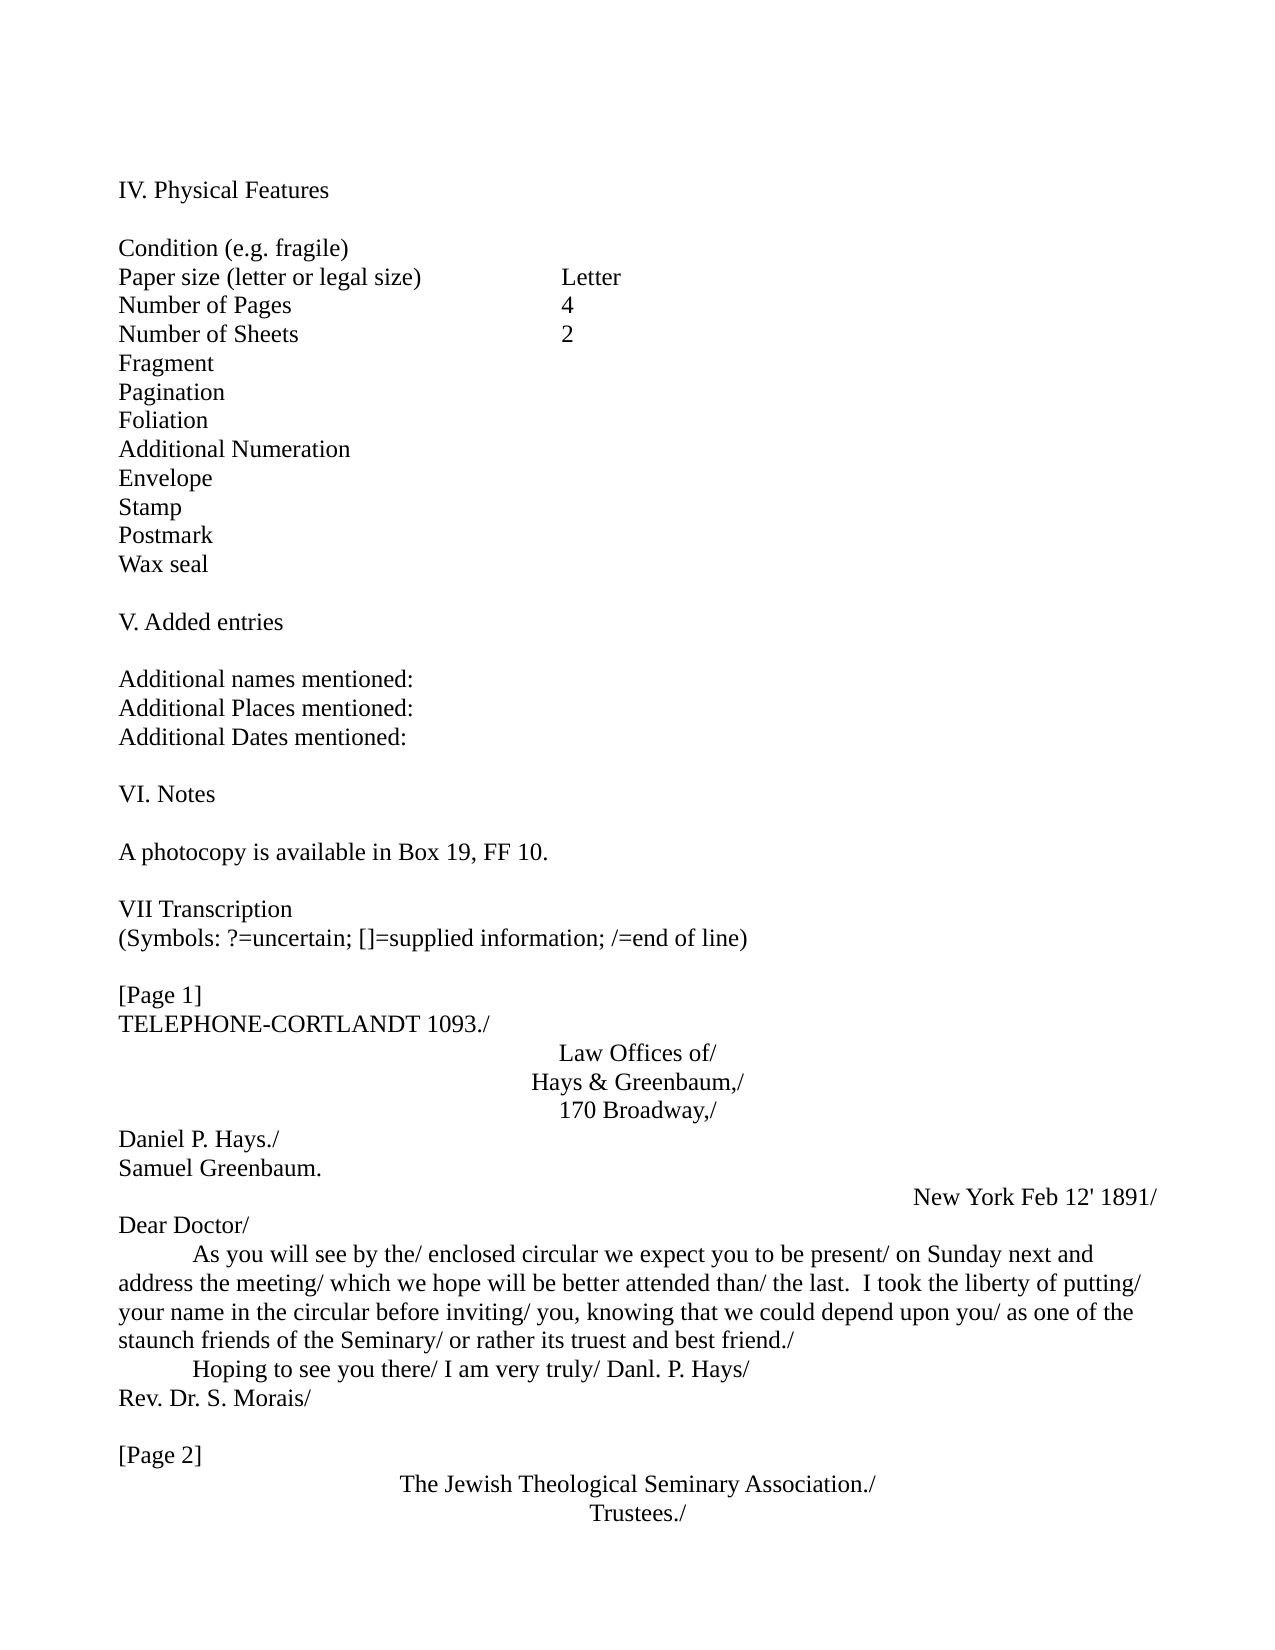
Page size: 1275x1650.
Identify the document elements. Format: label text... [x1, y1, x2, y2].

text Trustees./ [118, 1498, 1157, 1527]
text Additional Numeration [118, 434, 1157, 463]
text Samuel Greenbaum. [118, 1153, 1157, 1182]
text Pagination [118, 377, 1157, 406]
text IV. Physical Features [118, 176, 1157, 204]
text [Page 2] [118, 1441, 1157, 1469]
text A photocopy is available in Box 19, FF 10. [118, 837, 1157, 866]
text V. Added entries [118, 607, 1157, 636]
text VII Transcription [118, 894, 1157, 923]
text Foliation [118, 406, 1157, 434]
text Rev. Dr. S. Morais/ [118, 1383, 1157, 1412]
text As you will see by the/ enclosed circular we expect you to be present/ on Sunday next and address the meeting/ which we hope will be better attended than/ the last. I took the liberty of putting/ your name in the circular before inviting/ you, knowing that we could depend upon you/ as one of the staunch friends of the Seminary/ or rather its truest and best friend./ [118, 1239, 1157, 1354]
text Hoping to see you there/ I am very truly/ Danl. P. Hays/ [118, 1354, 1157, 1383]
text (Symbols: ?=uncertain; []=supplied information; /=end of line) [118, 923, 1157, 952]
text Envelope [118, 463, 1157, 492]
text Law Offices of/ [118, 1038, 1157, 1067]
text 170 Broadway,/ [118, 1096, 1157, 1124]
text Hays & Greenbaum,/ [118, 1067, 1157, 1096]
text VI. Notes [118, 779, 1157, 808]
text New York Feb 12' 1891/ [118, 1182, 1157, 1211]
text Additional Places mentioned: [118, 693, 1157, 722]
text Stamp [118, 492, 1157, 521]
text Fragment [118, 348, 1157, 377]
text Wax seal [118, 549, 1157, 578]
text Condition (e.g. fragile) [118, 233, 1157, 262]
text TELEPHONE-CORTLANDT 1093./ [118, 1009, 1157, 1038]
text Postma rk [118, 521, 1157, 549]
text Paper size (letter or legal size) Letter [118, 262, 1157, 291]
text [Page 1] [118, 981, 1157, 1009]
text Additional names mentioned: [118, 664, 1157, 693]
text Dear Doctor/ [118, 1211, 1157, 1239]
text Number of Sheets 2 [118, 319, 1157, 348]
text Number of Pages 4 [118, 291, 1157, 319]
text Additional Dates mentioned: [118, 722, 1157, 751]
text Daniel P. Hays./ [118, 1124, 1157, 1153]
text The Jewish Theological Seminary Association./ [118, 1469, 1157, 1498]
